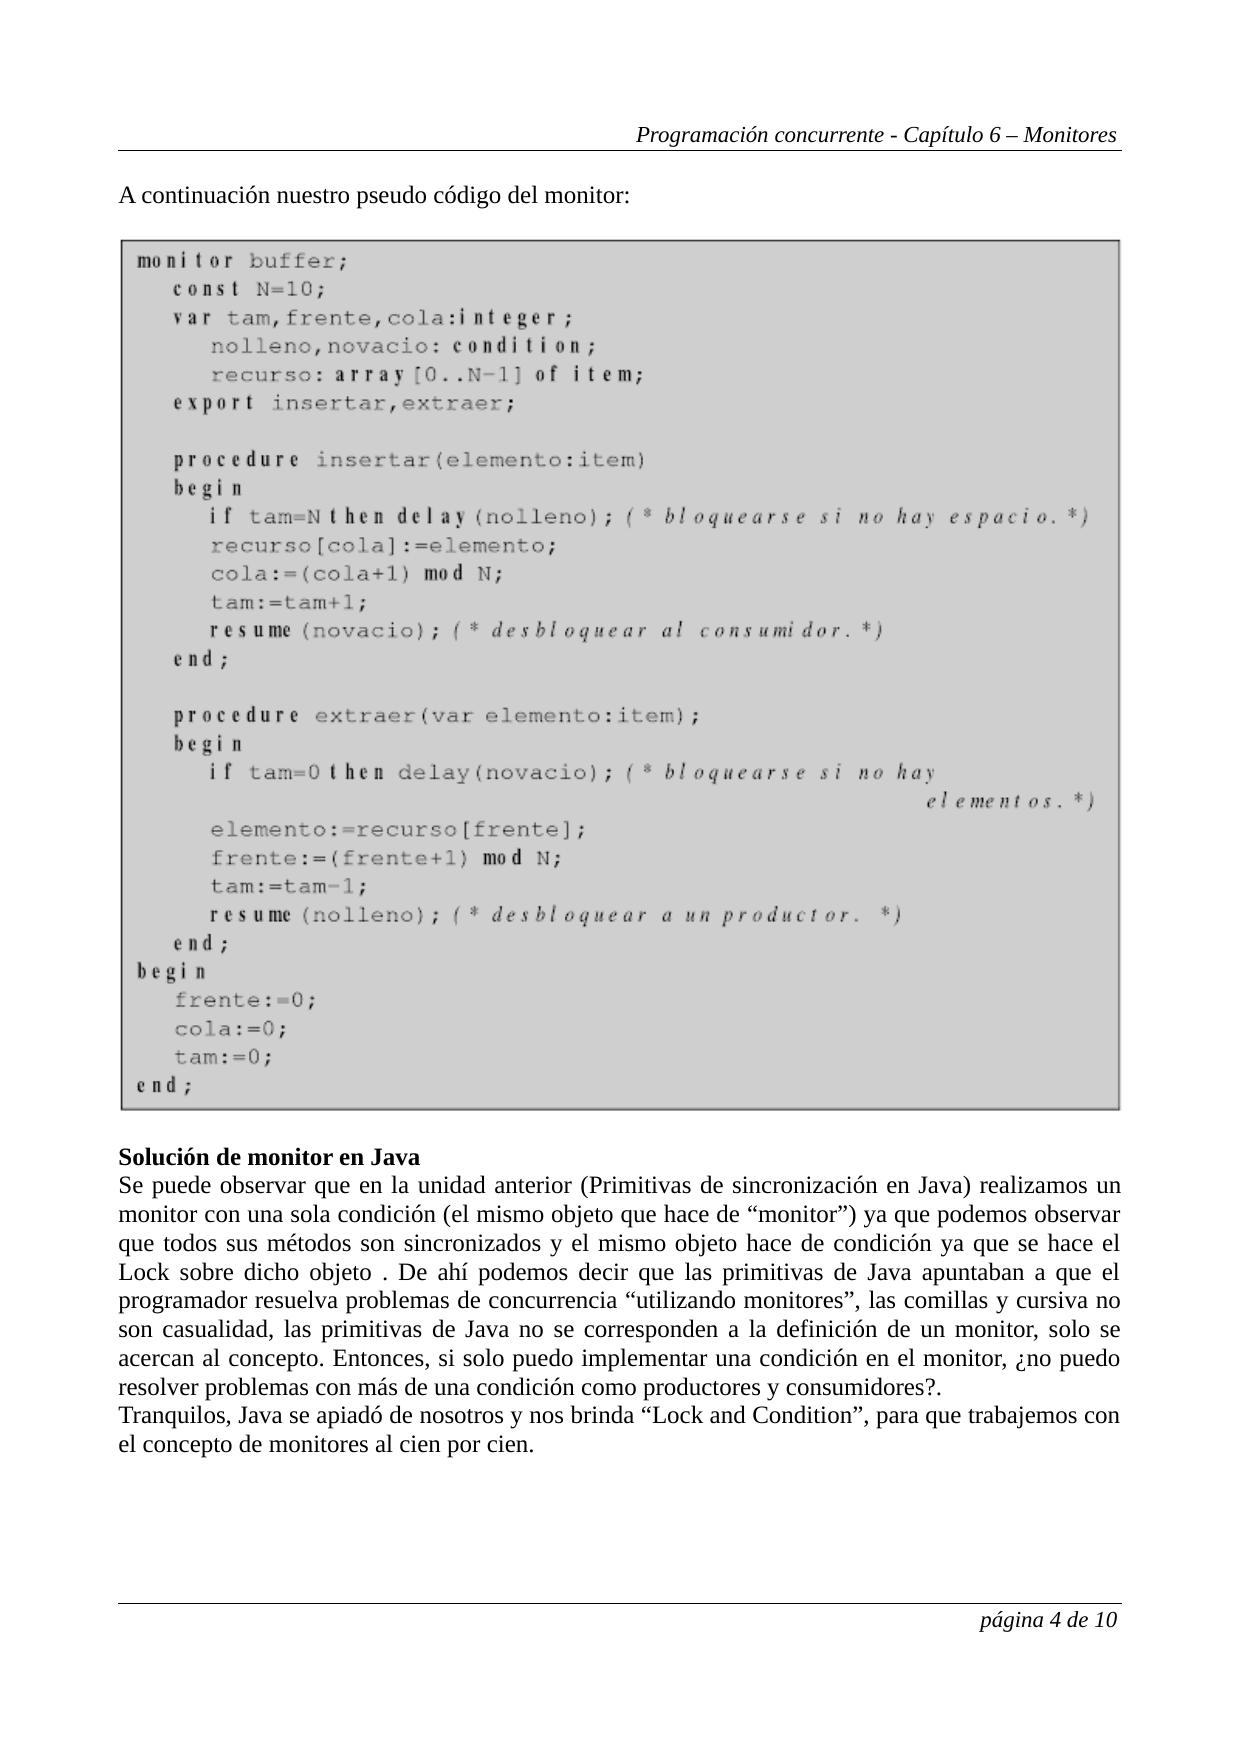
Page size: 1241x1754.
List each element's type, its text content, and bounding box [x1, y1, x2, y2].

text Tranquilos, Java se apiadó de nosotros y nos brinda “Lock and Condition”, para que trabajemos con el concepto de monitores al cien por cien. [118, 1401, 1122, 1458]
picture [118, 237, 1123, 1114]
text Solución de monitor en Java [118, 1142, 1122, 1171]
text Se puede observar que en la unidad anterior (Primitivas de sincronización en Java) realizamos un monitor con una sola condición (el mismo objeto que hace de “monitor”) ya que podemos observar que todos sus métodos son sincronizados y el mismo objeto hace de condición ya que se hace el Lock sobre dicho objeto . De ahí podemos decir que las primitivas de Java apuntaban a que el programador resuelva problemas de concurrencia “utilizando monitores”, las comillas y cursiva no son casualidad, las primitivas de Java no se corresponden a la definición de un monitor, solo se acercan al concepto. Entonces, si solo puedo implementar una condición en el monitor, ¿no puedo resolver problemas con más de una condición como productores y consumidores?. [118, 1171, 1122, 1401]
text A continuación nuestro pseudo código del monitor: [118, 180, 1122, 209]
